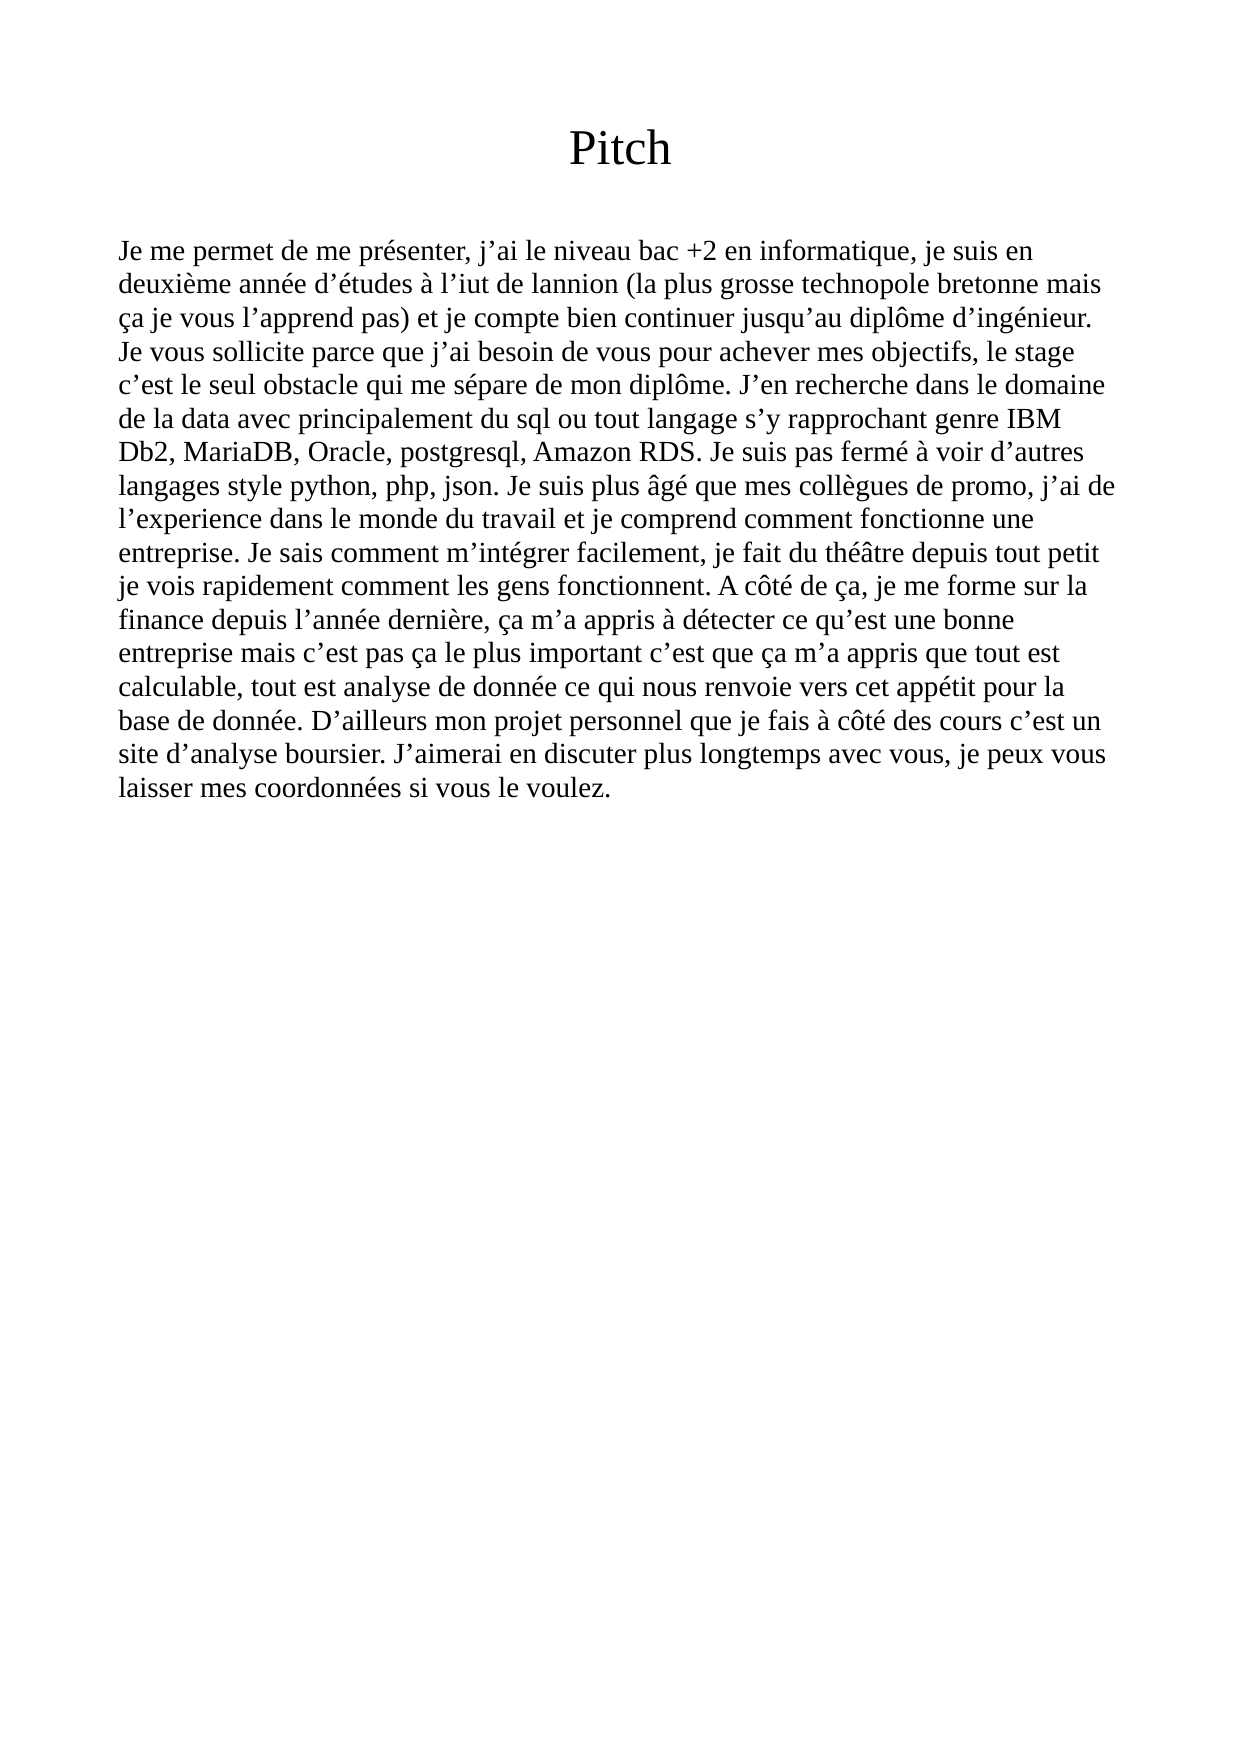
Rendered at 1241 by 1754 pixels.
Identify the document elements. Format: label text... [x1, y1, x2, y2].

text Pitch [118, 118, 1122, 176]
text Je me permet de me présenter, j’ai le niveau bac +2 en informatique, je suis en deuxième année d’études à l’iut de lannion (la plus grosse technopole bretonne mais ça je vous l’apprend pas) et je compte bien continuer jusqu’au diplôme d’ingénieur. Je vous sollicite parce que j’ai besoin de vous pour achever mes objectifs, le stage c’est le seul obstacle qui me sépare de mon diplôme. J’en recherche dans le domaine de la data avec principalement du sql ou tout langage s’y rapprochant genre IBM Db2, MariaDB, Oracle, postgresql, Amazon RDS. Je suis pas fermé à voir d’autres langages style python, php, json. Je suis plus âgé que mes collègues de promo, j’ai de l’experience dans le monde du travail et je comprend comment fonctionne une entreprise. Je sais comment m’intégrer facilement, je fait du théâtre depuis tout petit je vois rapidement comment les gens fonctionnent. A côté de ça, je me forme sur la finance depuis l’année dernière, ça m’a appris à détecter ce qu’est une bonne entreprise mais c’est pas ça le plus important c’est que ça m’a appris que tout est calculable, tout est analyse de donnée ce qui nous renvoie vers cet appétit pour la base de donnée. D’ailleurs mon projet personnel que je fais à côté des cours c’est un site d’analyse boursier. J’aimerai en discuter plus longtemps avec vous, je peux vous laisser mes coordonnées si vous le voulez. [118, 233, 1122, 803]
